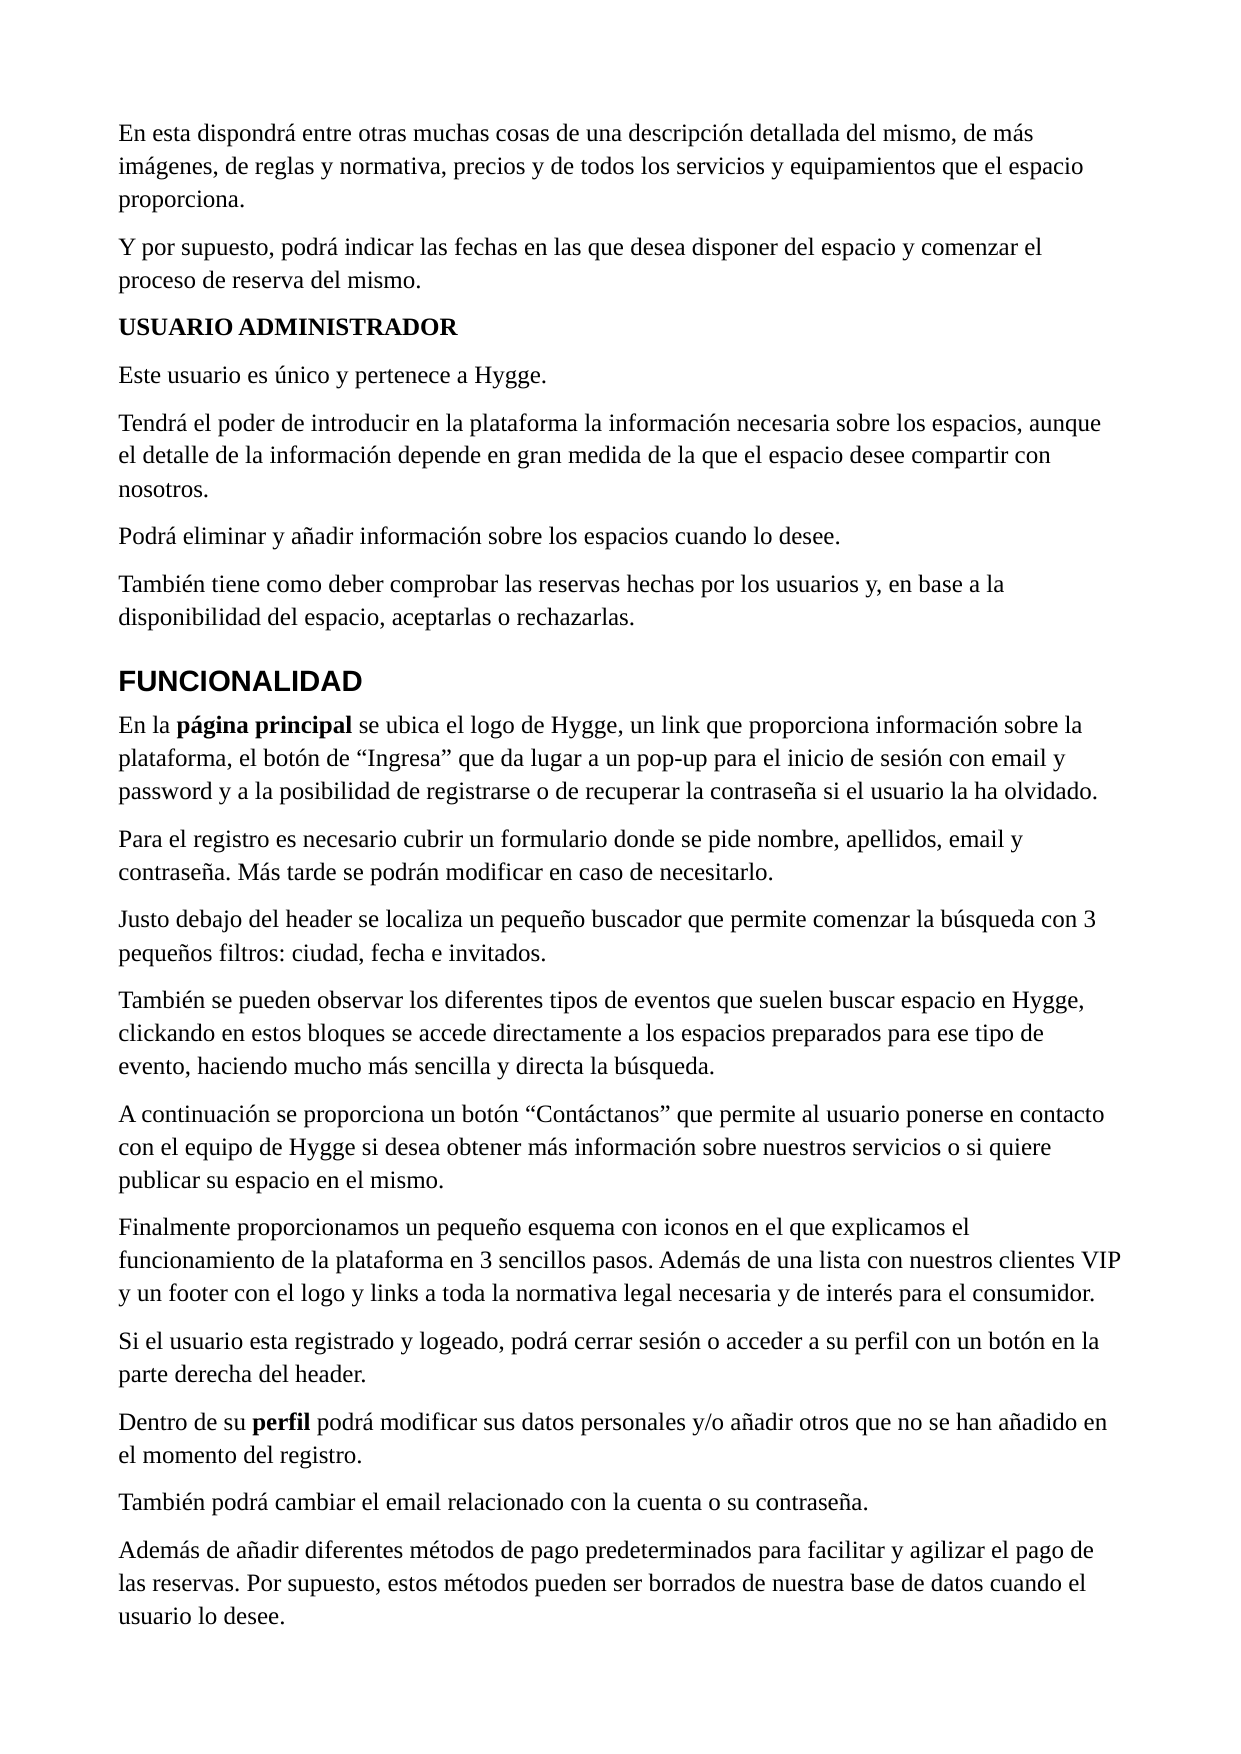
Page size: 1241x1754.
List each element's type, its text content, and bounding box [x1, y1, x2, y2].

text Justo debajo del header se localiza un pequeño buscador que permite comenzar la búsqueda con 3 pequeños filtros: ciudad, fecha e invitados. [118, 904, 1122, 966]
text También se pueden observar los diferentes tipos de eventos que suelen buscar espacio en Hygge, clickando en estos bloques se accede directamente a los espacios preparados para ese tipo de evento, haciendo mucho más sencilla y directa la búsqueda. [118, 985, 1122, 1080]
text Podrá eliminar y añadir información sobre los espacios cuando lo desee. [118, 521, 1122, 550]
text Finalmente proporcionamos un pequeño esquema con iconos en el que explicamos el funcionamiento de la plataforma en 3 sencillos pasos. Además de una lista con nuestros clientes VIP y un footer con el logo y links a toda la normativa legal necesaria y de interés para el consumidor. [118, 1212, 1122, 1307]
text Este usuario es único y pertenece a Hygge. [118, 360, 1122, 389]
text Tendrá el poder de introducir en la plataforma la información necesaria sobre los espacios, aunque el detalle de la información depende en gran medida de la que el espacio desee compartir con nosotros. [118, 408, 1122, 502]
text También tiene como deber comprobar las reservas hechas por los usuarios y, en base a la disponibilidad del espacio, aceptarlas o rechazarlas. [118, 569, 1122, 631]
text A continuación se proporciona un botón “Contáctanos” que permite al usuario ponerse en contacto con el equipo de Hygge si desea obtener más información sobre nuestros servicios o si quiere publicar su espacio en el mismo. [118, 1099, 1122, 1194]
text En esta dispondrá entre otras muchas cosas de una descripción detallada del mismo, de más imágenes, de reglas y normativa, precios y de todos los servicios y equipamientos que el espacio proporciona. [118, 118, 1122, 213]
text Dentro de su perfil podrá modificar sus datos personales y/o añadir otros que no se han añadido en el momento del registro. [118, 1407, 1122, 1468]
subtitle FUNCIONALIDAD [118, 664, 1122, 698]
text Además de añadir diferentes métodos de pago predeterminados para facilitar y agilizar el pago de las reservas. Por supuesto, estos métodos pueden ser borrados de nuestra base de datos cuando el usuario lo desee. [118, 1535, 1122, 1630]
text Y por supuesto, podrá indicar las fechas en las que desea disponer del espacio y comenzar el proceso de reserva del mismo. [118, 232, 1122, 293]
text Para el registro es necesario cubrir un formulario donde se pide nombre, apellidos, email y contraseña. Más tarde se podrán modificar en caso de necesitarlo. [118, 824, 1122, 886]
text En la página principal se ubica el logo de Hygge, un link que proporciona información sobre la plataforma, el botón de “Ingresa” que da lugar a un pop-up para el inicio de sesión con email y password y a la posibilidad de registrarse o de recuperar la contraseña si el usuario la ha olvidado. [118, 710, 1122, 805]
text También podrá cambiar el email relacionado con la cuenta o su contraseña. [118, 1487, 1122, 1516]
text USUARIO ADMINISTRADOR [118, 312, 1122, 341]
text Si el usuario esta registrado y logeado, podrá cerrar sesión o acceder a su perfil con un botón en la parte derecha del header. [118, 1326, 1122, 1388]
